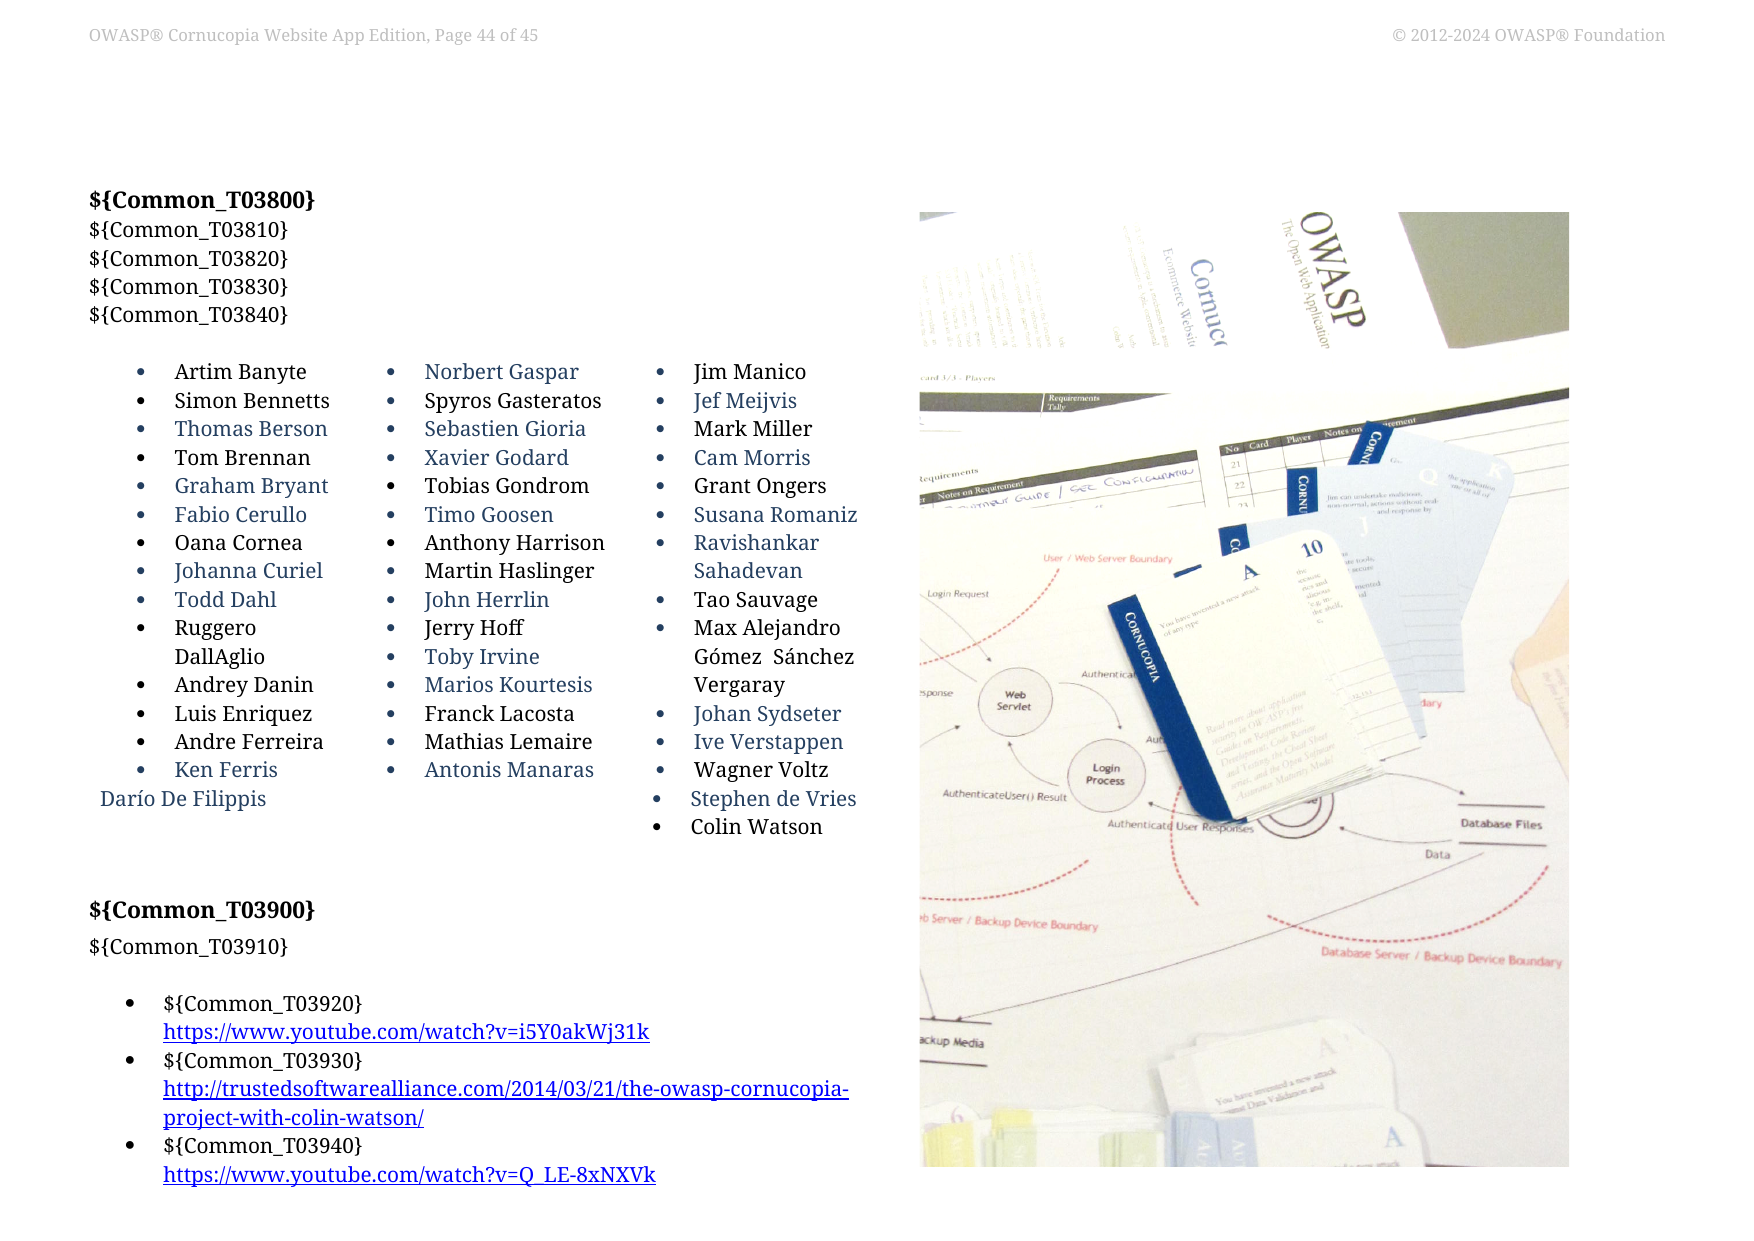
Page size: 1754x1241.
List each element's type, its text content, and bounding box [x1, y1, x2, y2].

table_header ${Common_T03800} ${Common_T03810} ${Common_T03820} ${Common_T03830} ${Common_T03840} ${Common_T03900} ${Common_T03910} ${Common_T03920} https://www.youtube.com/watch?v=i5Y0akWj31k ${Common_T03930} http://trustedsoftwarealliance.com/2014/03/21/the-owasp-cornucopia-project-with-colin-watson/ ${Common_T03940} https://www.youtube.com/watch?v=Q_LE-8xNXVk [78, 184, 908, 1188]
table_header [908, 184, 1677, 1188]
table_header Jim Manico Jef Meijvis Mark Miller Cam Morris Grant Ongers Susana Romaniz Ravishankar Sahadevan Tao Sauvage Max Alejandro Gómez Sánchez Vergaray Johan Sydseter Ive Verstappen Wagner Voltz Stephen de Vries Colin Watson [628, 358, 897, 841]
table_header Artim Banyte Simon Bennetts Thomas Berson Tom Brennan Graham Bryant Fabio Cerullo Oana Cornea Johanna Curiel Todd Dahl Ruggero DallAglio Andrey Danin Luis Enriquez Andre Ferreira Ken Ferris Darío De Filippis [89, 358, 358, 841]
table_header Norbert Gaspar Spyros Gasteratos Sebastien Gioria Xavier Godard Tobias Gondrom Timo Goosen Anthony Harrison Martin Haslinger John Herrlin Jerry Hoff Toby Irvine Marios Kourtesis Franck Lacosta Mathias Lemaire Antonis Manaras [358, 358, 628, 841]
picture [919, 212, 1570, 1167]
